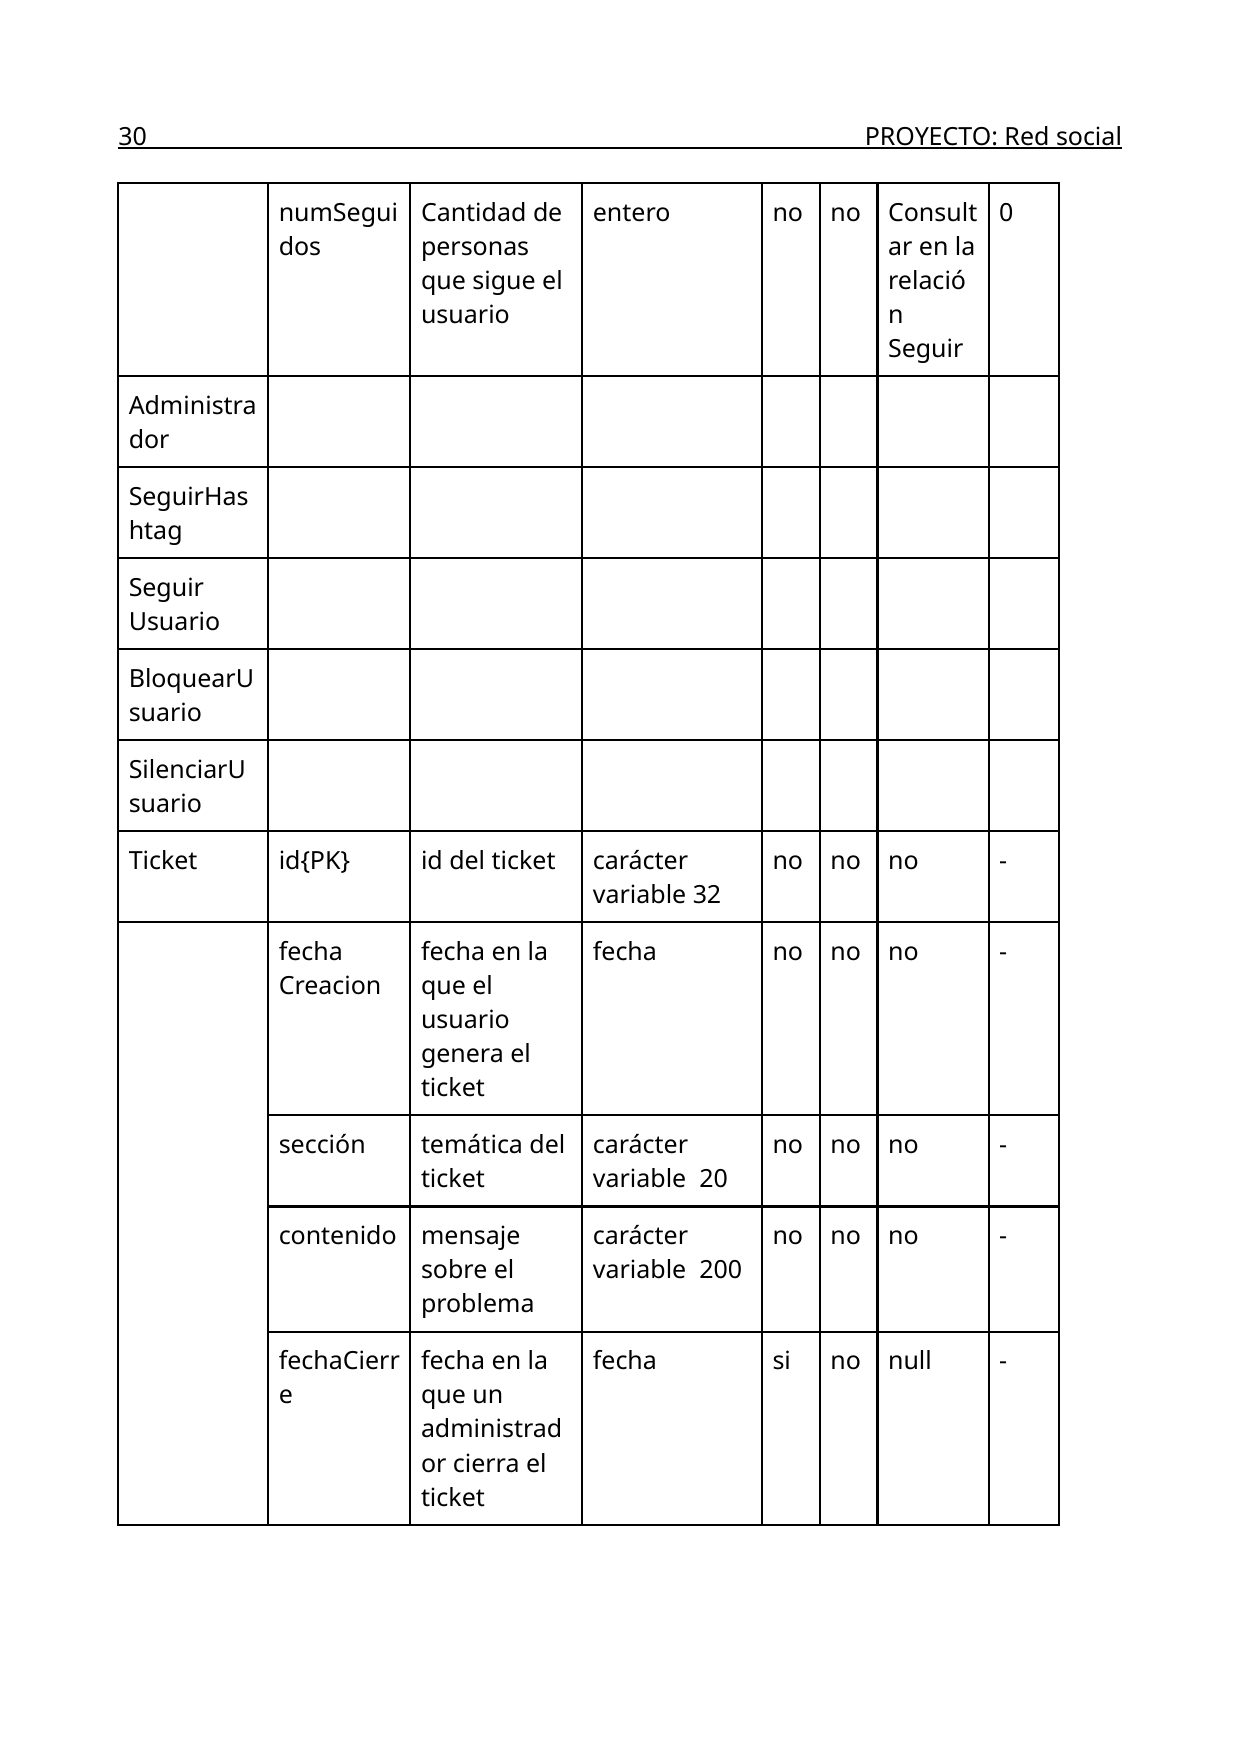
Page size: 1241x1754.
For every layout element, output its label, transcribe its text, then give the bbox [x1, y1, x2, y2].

table_cell [879, 468, 988, 557]
table_cell [879, 741, 988, 830]
table_cell [269, 468, 409, 557]
table_cell no [879, 1116, 988, 1205]
table_cell [821, 741, 876, 830]
table_cell [990, 741, 1058, 830]
table_cell fecha en la que el usuario genera el ticket [411, 923, 581, 1114]
table_cell [583, 650, 761, 739]
table_cell no [763, 1208, 819, 1331]
table_cell [879, 650, 988, 739]
table_cell [821, 559, 876, 648]
table_cell fecha Creacion [269, 923, 409, 1114]
table_cell id{PK} [269, 832, 409, 921]
table_cell [821, 468, 876, 557]
table_cell mensaje sobre el problema [411, 1208, 581, 1331]
table_cell no [821, 1116, 876, 1205]
table_cell - [990, 923, 1058, 1114]
table_cell [411, 650, 581, 739]
table_cell - [990, 1333, 1058, 1524]
table_cell [879, 559, 988, 648]
table_cell fechaCierre [269, 1333, 409, 1524]
table_cell fecha en la que un administrador cierra el ticket [411, 1333, 581, 1524]
table_cell Consultar en la relación Seguir [879, 184, 988, 375]
table_cell sección [269, 1116, 409, 1205]
table_cell carácter variable 20 [583, 1116, 761, 1205]
table_cell 0 [990, 184, 1058, 375]
table_cell [763, 468, 819, 557]
table_cell [411, 559, 581, 648]
table_cell contenido [269, 1208, 409, 1331]
table_cell - [990, 832, 1058, 921]
table_cell [821, 377, 876, 466]
table_cell [990, 377, 1058, 466]
table_cell [990, 650, 1058, 739]
table_cell numSeguidos [269, 184, 409, 375]
table_cell Cantidad de personas que sigue el usuario [411, 184, 581, 375]
table_cell [411, 468, 581, 557]
table_cell - [990, 1116, 1058, 1205]
table_cell si [763, 1333, 819, 1524]
table_cell [583, 559, 761, 648]
table_cell fecha [583, 1333, 761, 1524]
table_cell carácter variable 32 [583, 832, 761, 921]
table_cell [990, 468, 1058, 557]
table_cell no [879, 923, 988, 1114]
table_cell no [763, 184, 819, 375]
table_cell no [821, 1333, 876, 1524]
table_cell [583, 377, 761, 466]
table_cell [763, 650, 819, 739]
table_cell [269, 559, 409, 648]
table_cell [119, 923, 267, 1524]
table_cell [269, 650, 409, 739]
table_cell [583, 741, 761, 830]
table_cell carácter variable 200 [583, 1208, 761, 1331]
table_cell [990, 559, 1058, 648]
table_cell [411, 741, 581, 830]
table_cell temática del ticket [411, 1116, 581, 1205]
table_cell [879, 377, 988, 466]
table_cell Administrador [119, 377, 267, 466]
table_cell [119, 184, 267, 375]
table_cell [821, 650, 876, 739]
table_cell null [879, 1333, 988, 1524]
table_cell [583, 468, 761, 557]
table_cell Ticket [119, 832, 267, 921]
table_cell entero [583, 184, 761, 375]
table_cell no [879, 1208, 988, 1331]
table_cell SeguirHashtag [119, 468, 267, 557]
table_cell Seguir Usuario [119, 559, 267, 648]
table_cell - [990, 1208, 1058, 1331]
table_cell no [821, 832, 876, 921]
table_cell no [821, 184, 876, 375]
table_cell no [763, 832, 819, 921]
table_cell [763, 377, 819, 466]
table_cell [763, 559, 819, 648]
table_cell no [763, 923, 819, 1114]
table_cell [763, 741, 819, 830]
table_cell no [879, 832, 988, 921]
table_cell no [763, 1116, 819, 1205]
table_cell id del ticket [411, 832, 581, 921]
table_cell no [821, 1208, 876, 1331]
table_cell SilenciarUsuario [119, 741, 267, 830]
table_cell no [821, 923, 876, 1114]
table_cell [269, 741, 409, 830]
table_cell [411, 377, 581, 466]
table_cell fecha [583, 923, 761, 1114]
table_cell BloquearUsuario [119, 650, 267, 739]
table_cell [269, 377, 409, 466]
